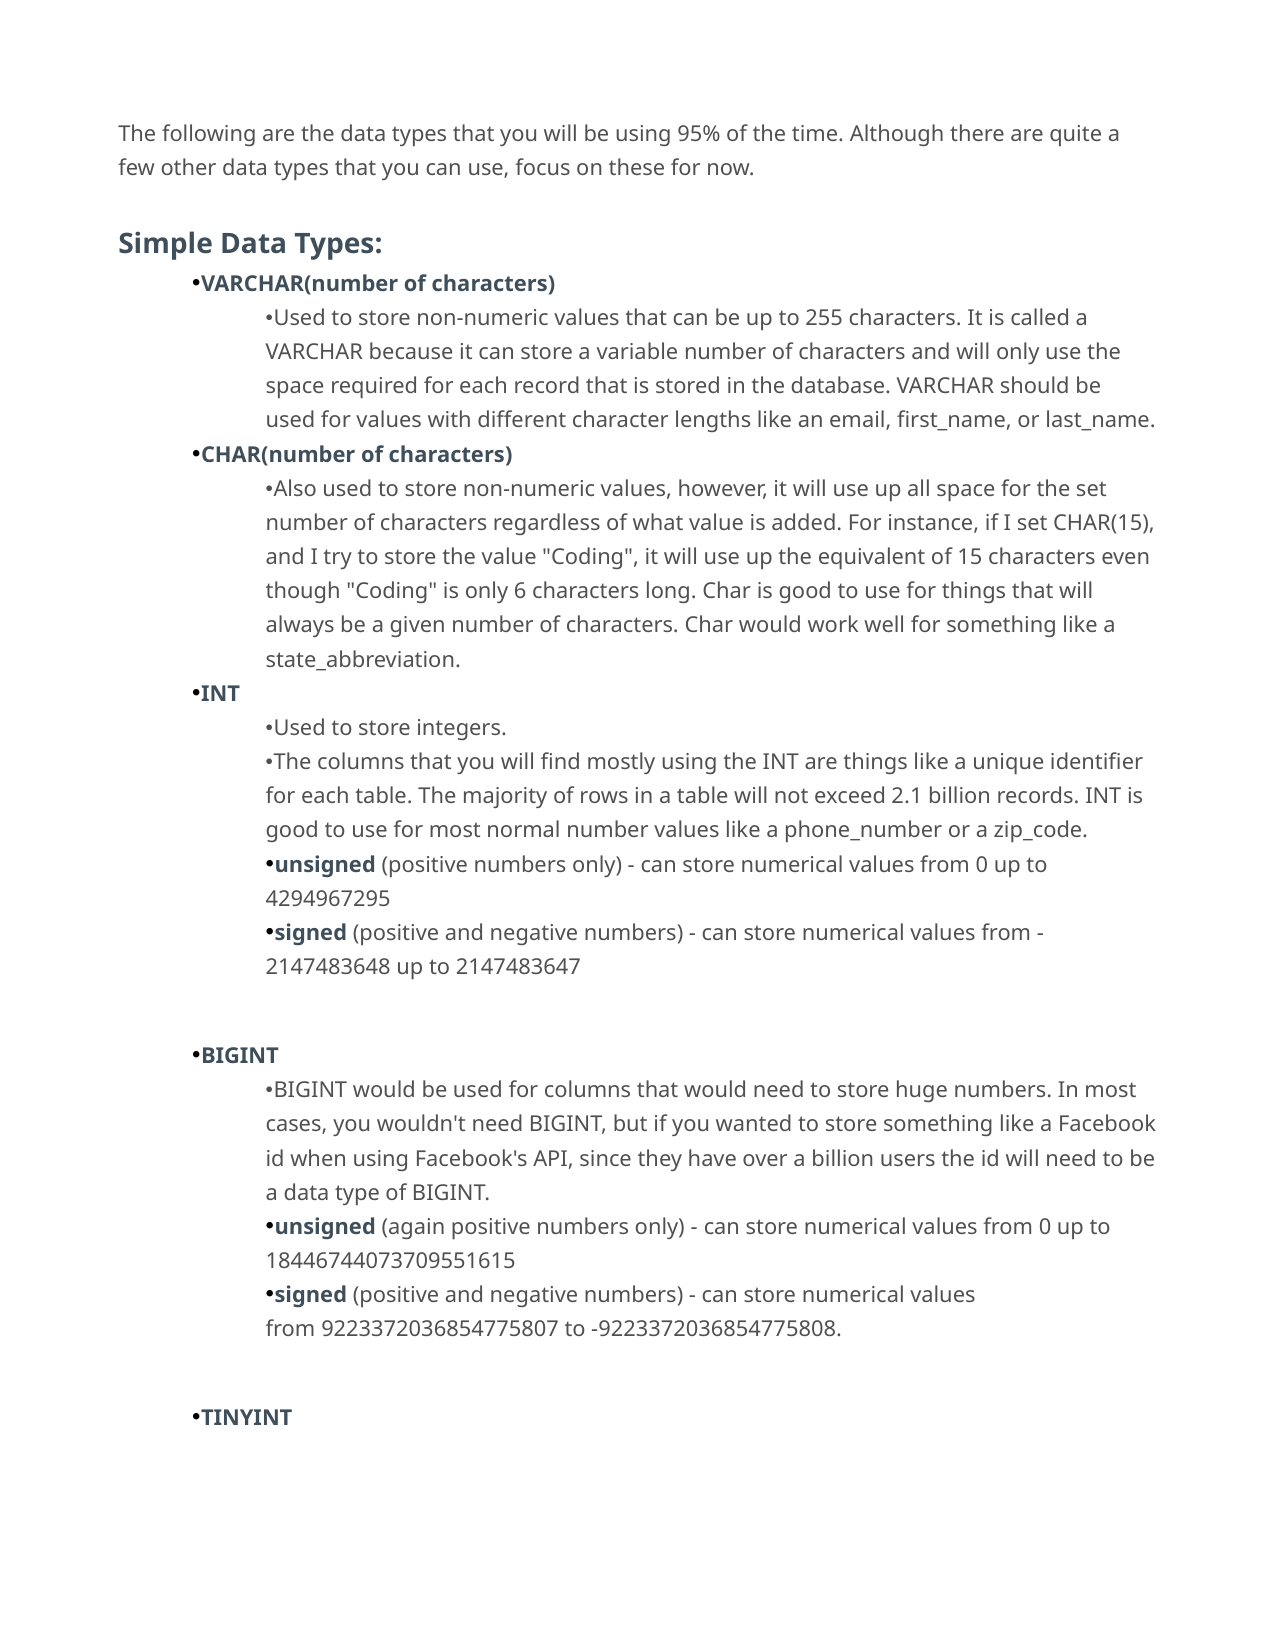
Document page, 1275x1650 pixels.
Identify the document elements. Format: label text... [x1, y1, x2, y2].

list INT [118, 678, 1157, 707]
subtitle Simple Data Types: [118, 202, 1157, 261]
list VARCHAR(number of characters) [118, 268, 1157, 297]
list The columns that you will find mostly using the INT are things like a unique identifier for each table. The majority of rows in a table will not exceed 2.1 billion records. INT is good to use for most normal number values like a phone_number or a zip_code. [118, 746, 1157, 844]
list unsigned (positive numbers only) - can store numerical values from 0 up to 4294967295 [118, 848, 1157, 912]
list TINYINT [118, 1402, 1157, 1432]
list Used to store non-numeric values that can be up to 255 characters. It is called a VARCHAR because it can store a variable number of characters and will only use the space required for each record that is stored in the database. VARCHAR should be used for values with different character lengths like an email, first_name, or last_name. [118, 302, 1157, 434]
list Also used to store non-numeric values, however, it will use up all space for the set number of characters regardless of what value is added. For instance, if I set CHAR(15), and I try to store the value "Coding", it will use up the equivalent of 15 characters even though "Coding" is only 6 characters long. Char is good to use for things that will always be a given number of characters. Char would work well for something like a state_abbreviation. [118, 473, 1157, 673]
list BIGINT would be used for columns that would need to store huge numbers. In most cases, you wouldn't need BIGINT, but if you wanted to store something like a Facebook id when using Facebook's API, since they have over a billion users the id will need to be a data type of BIGINT. [118, 1074, 1157, 1206]
text The following are the data types that you will be using 95% of the time. Although there are quite a few other data types that you can use, focus on these for now. [118, 118, 1157, 182]
list BIGINT [118, 1040, 1157, 1070]
list Used to store integers. [118, 712, 1157, 742]
list CHAR(number of characters) [118, 438, 1157, 468]
list signed (positive and negative numbers) - can store numerical values from -2147483648 up to 2147483647 [118, 917, 1157, 981]
list unsigned (again positive numbers only) - can store numerical values from 0 up to 18446744073709551615 [118, 1211, 1157, 1275]
list signed (positive and negative numbers) - can store numerical values from 9223372036854775807 to -9223372036854775808. [118, 1279, 1157, 1343]
